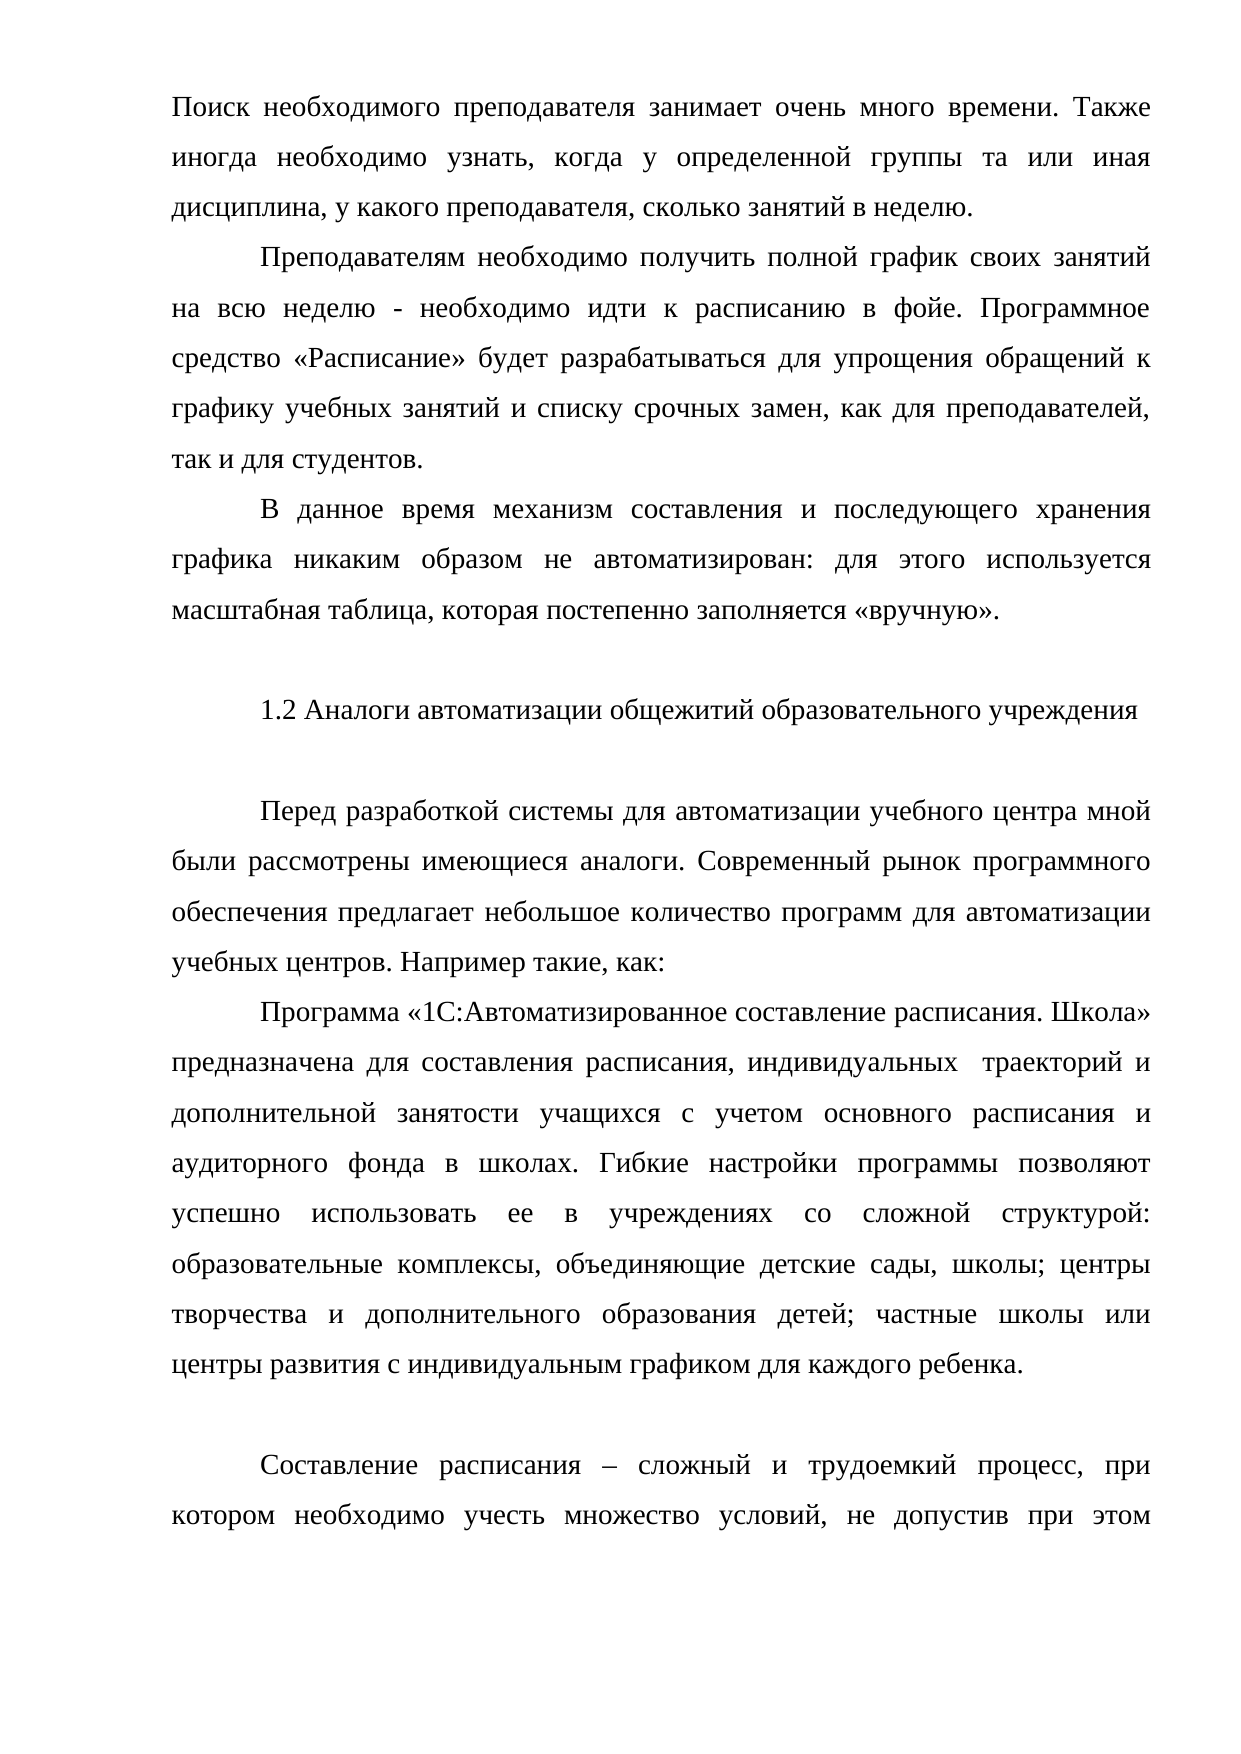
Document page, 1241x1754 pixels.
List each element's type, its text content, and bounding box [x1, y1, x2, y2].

text Составление расписания – сложный и трудоемкий процесс, при котором необходимо учесть множество условий, не допустив при этом [171, 1447, 1152, 1531]
text Преподавателям необходимо получить полной график своих занятий на всю неделю - необходимо идти к расписанию в фойе. Программное средство «Расписание» будет разрабатываться для упрощения обращений к графику учебных занятий и списку срочных замен, как для преподавателей, так и для студентов. [171, 239, 1152, 474]
text Поиск необходимого преподавателя занимает очень много времени. Также иногда необходимо узнать, когда у определенной группы та или иная дисциплина, у какого преподавателя, сколько занятий в неделю. [171, 89, 1152, 223]
text Программа «1С:Автоматизированное составление расписания. Школа» предназначена для составления расписания, индивидуальных траекторий и дополнительной занятости учащихся с учетом основного расписания и аудиторного фонда в школах. Гибкие настройки программы позволяют успешно использовать ее в учреждениях со сложной структурой: образовательные комплексы, объединяющие детские сады, школы; центры творчества и дополнительного образования детей; частные школы или центры развития с индивидуальным графиком для каждого ребенка. [171, 994, 1152, 1380]
text В данное время механизм составления и последующего хранения графика никаким образом не автоматизирован: для этого используется масштабная таблица, которая постепенно заполняется «вручную». [171, 491, 1152, 625]
text Перед разработкой системы для автоматизации учебного центра мной были рассмотрены имеющиеся аналоги. Современный рынок программного обеспечения предлагает небольшое количество программ для автоматизации учебных центров. Например такие, как: [171, 793, 1152, 977]
text 1.2 Аналоги автоматизации общежитий образовательного учреждения [171, 692, 1152, 726]
